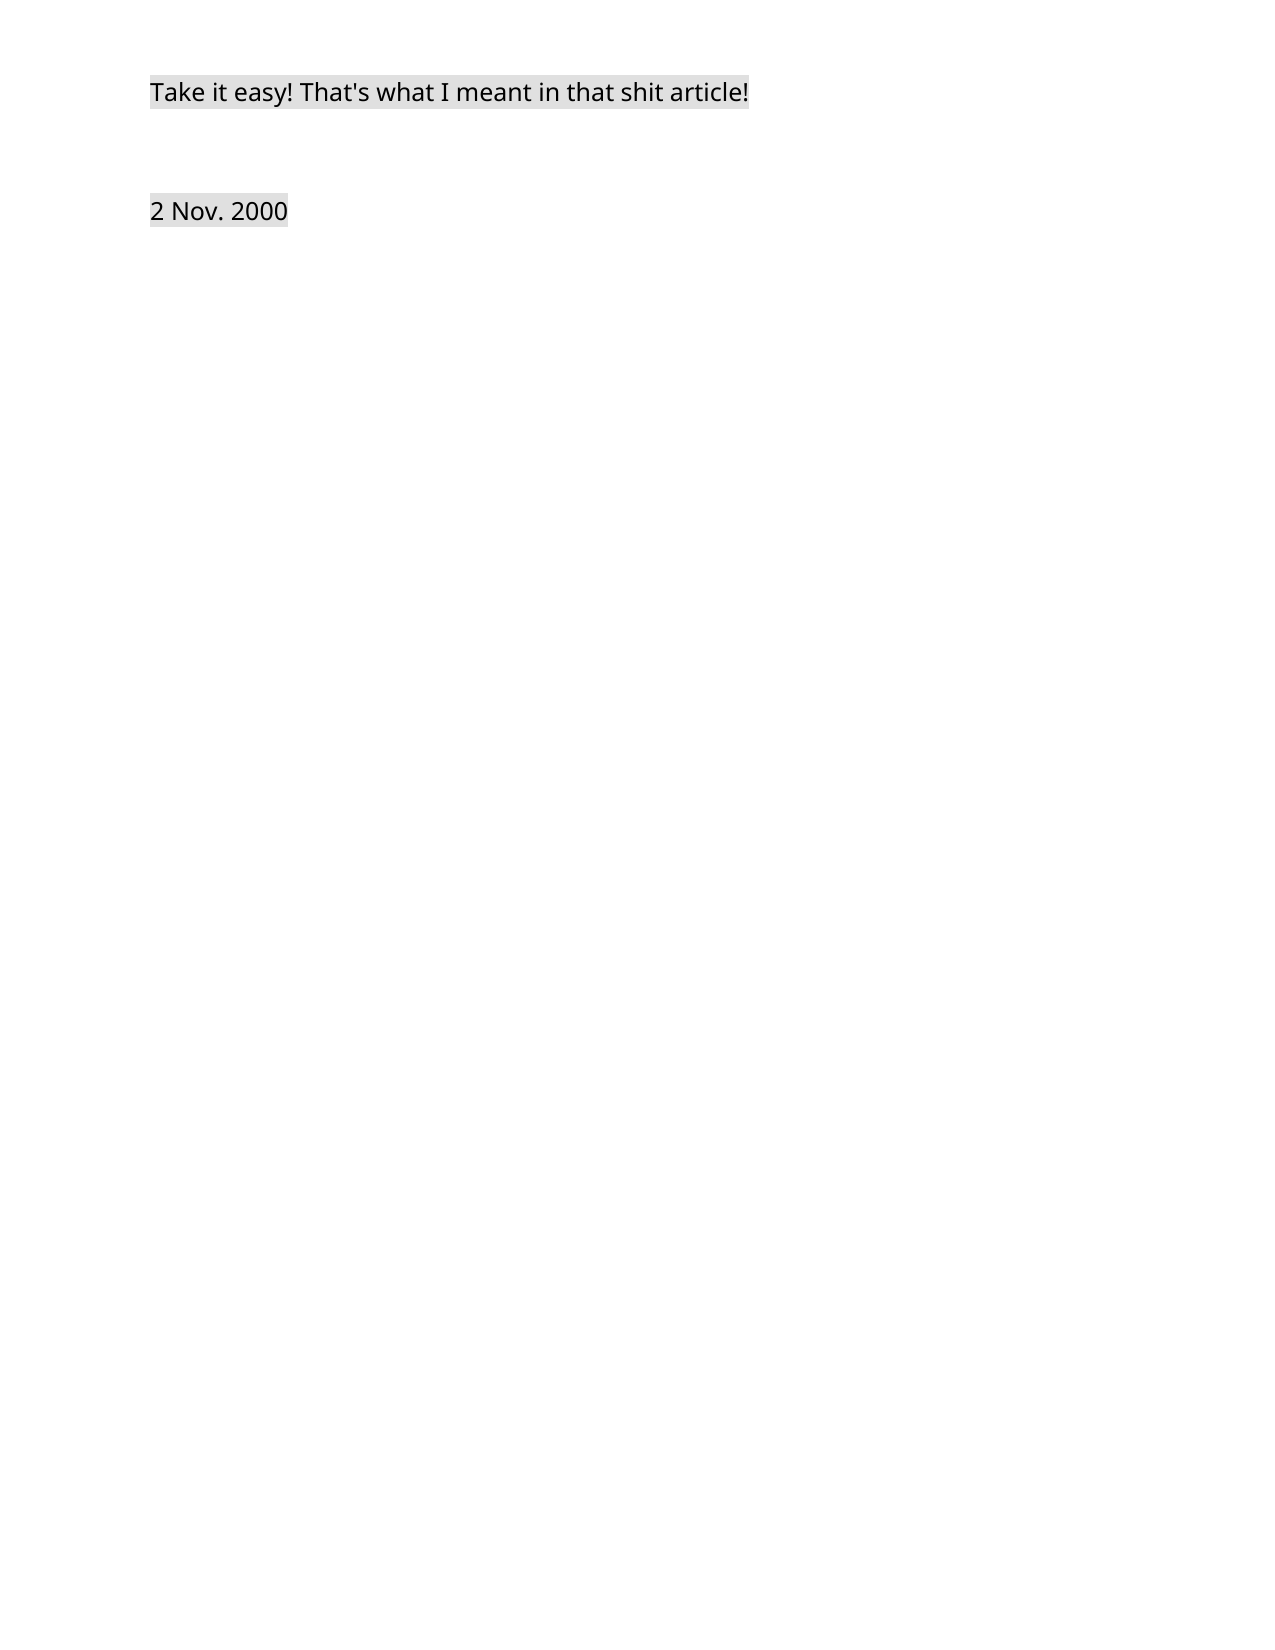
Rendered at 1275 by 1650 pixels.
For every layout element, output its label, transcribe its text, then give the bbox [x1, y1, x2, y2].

text Take it easy! That's what I meant in that shit article! [150, 75, 1125, 109]
text 2 Nov. 2000 [150, 193, 1125, 227]
